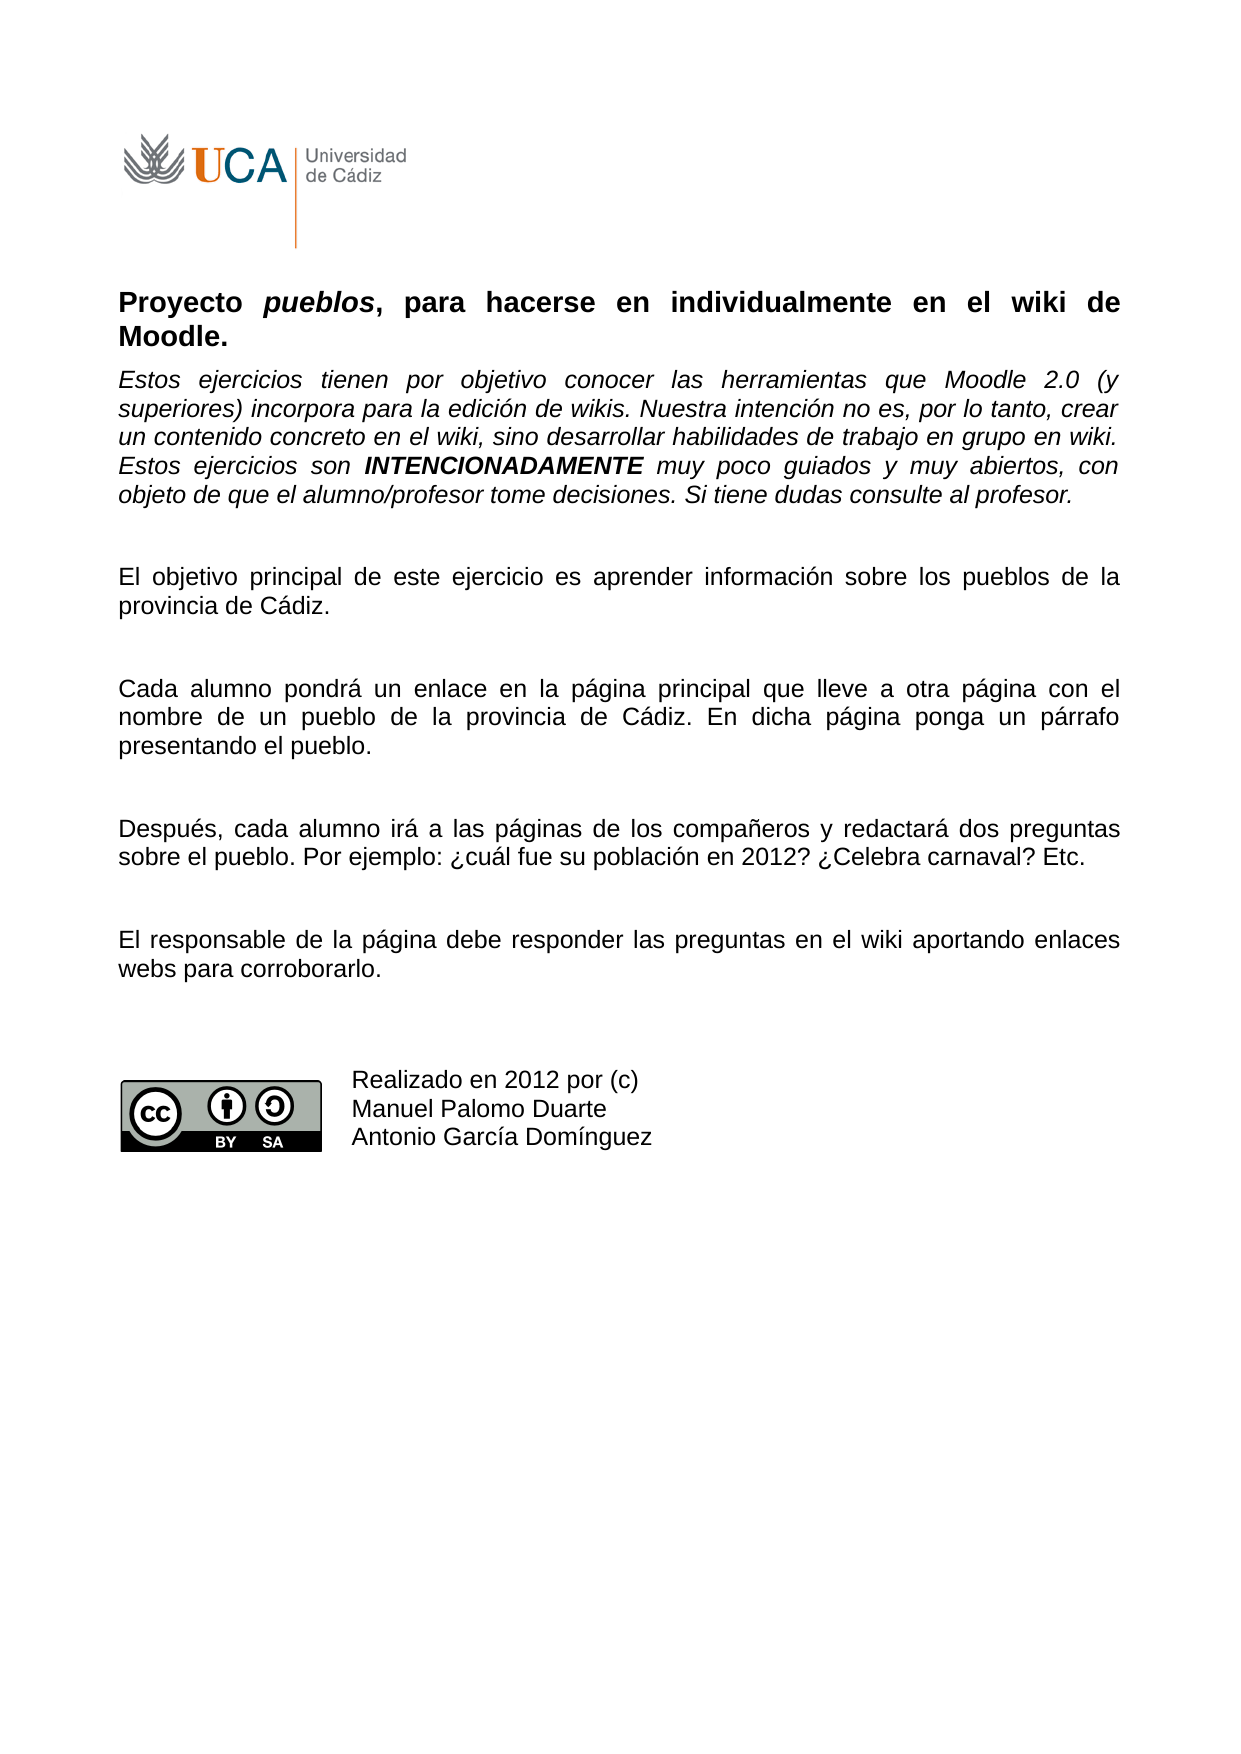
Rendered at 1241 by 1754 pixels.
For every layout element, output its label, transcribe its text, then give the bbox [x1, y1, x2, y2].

text Realizado en 2012 por (c) [118, 1065, 1122, 1093]
picture [121, 128, 411, 255]
picture [120, 1080, 322, 1152]
text El responsable de la página debe responder las preguntas en el wiki aportando enlaces webs para corroborarlo. [118, 925, 1122, 982]
text Antonio García Domínguez [322, 1122, 1122, 1151]
text Cada alumno pondrá un enlace en la página principal que lleve a otra página con el nombre de un pueblo de la provincia de Cádiz. En dicha página ponga un párrafo presentando el pueblo. [118, 673, 1122, 760]
subtitle Proyecto pueblos, para hacerse en individualmente en el wiki de Moodle. [118, 285, 1122, 352]
text Después, cada alumno irá a las páginas de los compañeros y redactará dos preguntas sobre el pueblo. Por ejemplo: ¿cuál fue su población en 2012? ¿Celebra carnaval? Etc. [118, 813, 1122, 871]
text El objetivo principal de este ejercicio es aprender información sobre los pueblos de la provincia de Cádiz. [118, 562, 1122, 620]
text Estos ejercicios tienen por objetivo conocer las herramientas que Moodle 2.0 (y superiores) incorpora para la edición de wikis. Nuestra intención no es, por lo tanto, crear un contenido concreto en el wiki, sino desarrollar habilidades de trabajo en grupo en wiki. Estos ejercicios son INTENCIONADAMENTE muy poco guiados y muy abiertos, con objeto de que el alumno/profesor tome decisiones. Si tiene dudas consulte al profesor. [118, 365, 1122, 508]
text Manuel Palomo Duarte [322, 1093, 1122, 1122]
